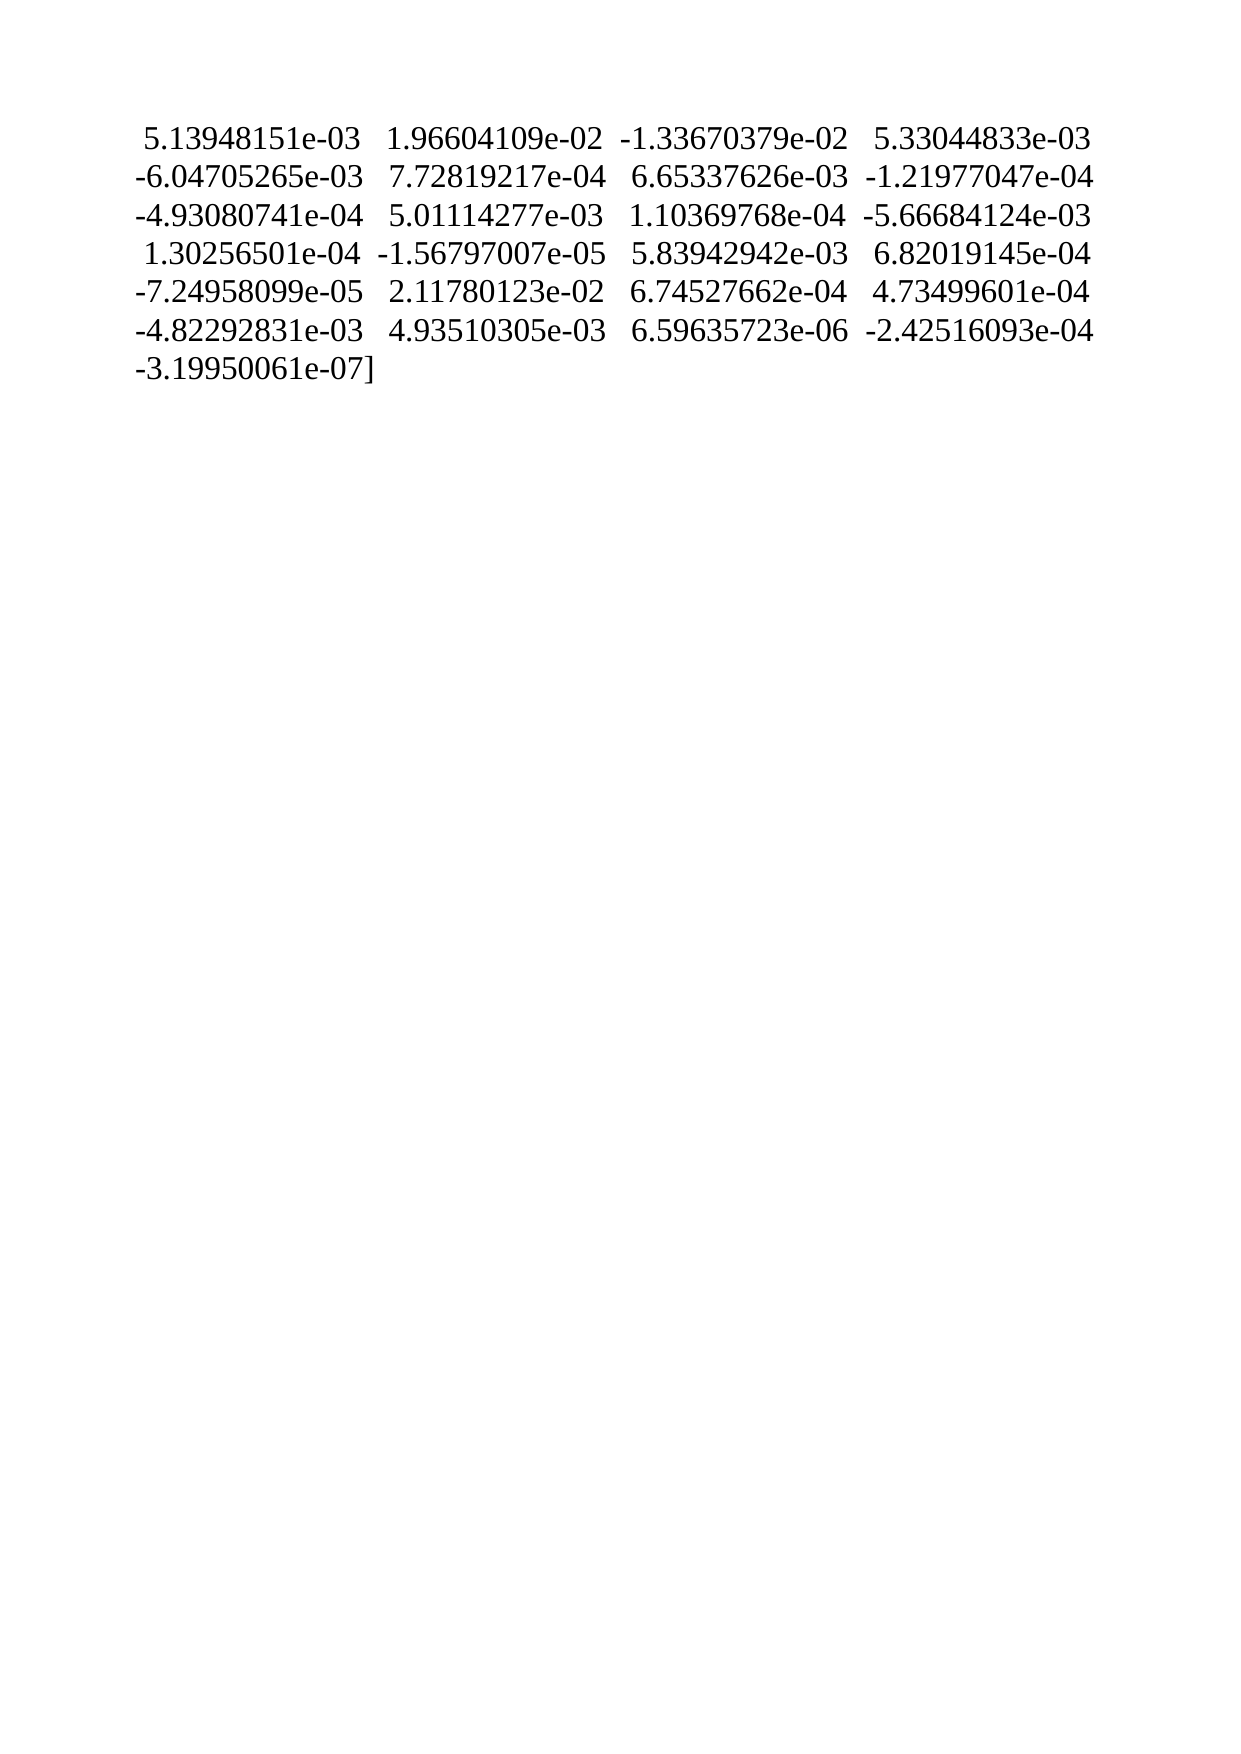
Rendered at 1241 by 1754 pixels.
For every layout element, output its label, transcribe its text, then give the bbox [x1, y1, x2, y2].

text -6.04705265e-03 7.72819217e-04 6.65337626e-03 -1.21977047e-04 [118, 156, 1122, 195]
text -4.93080741e-04 5.01114277e-03 1.10369768e-04 -5.66684124e-03 [118, 195, 1122, 233]
text -7.24958099e-05 2.11780123e-02 6.74527662e-04 4.73499601e-04 [118, 271, 1122, 310]
text -4.82292831e-03 4.93510305e-03 6.59635723e-06 -2.42516093e-04 [118, 310, 1122, 348]
text 1.30256501e-04 -1.56797007e-05 5.83942942e-03 6.82019145e-04 [118, 233, 1122, 271]
text 5.13948151e-03 1.96604109e-02 -1.33670379e-02 5.33044833e-03 [118, 118, 1122, 156]
text -3.19950061e-07] [118, 348, 1122, 386]
